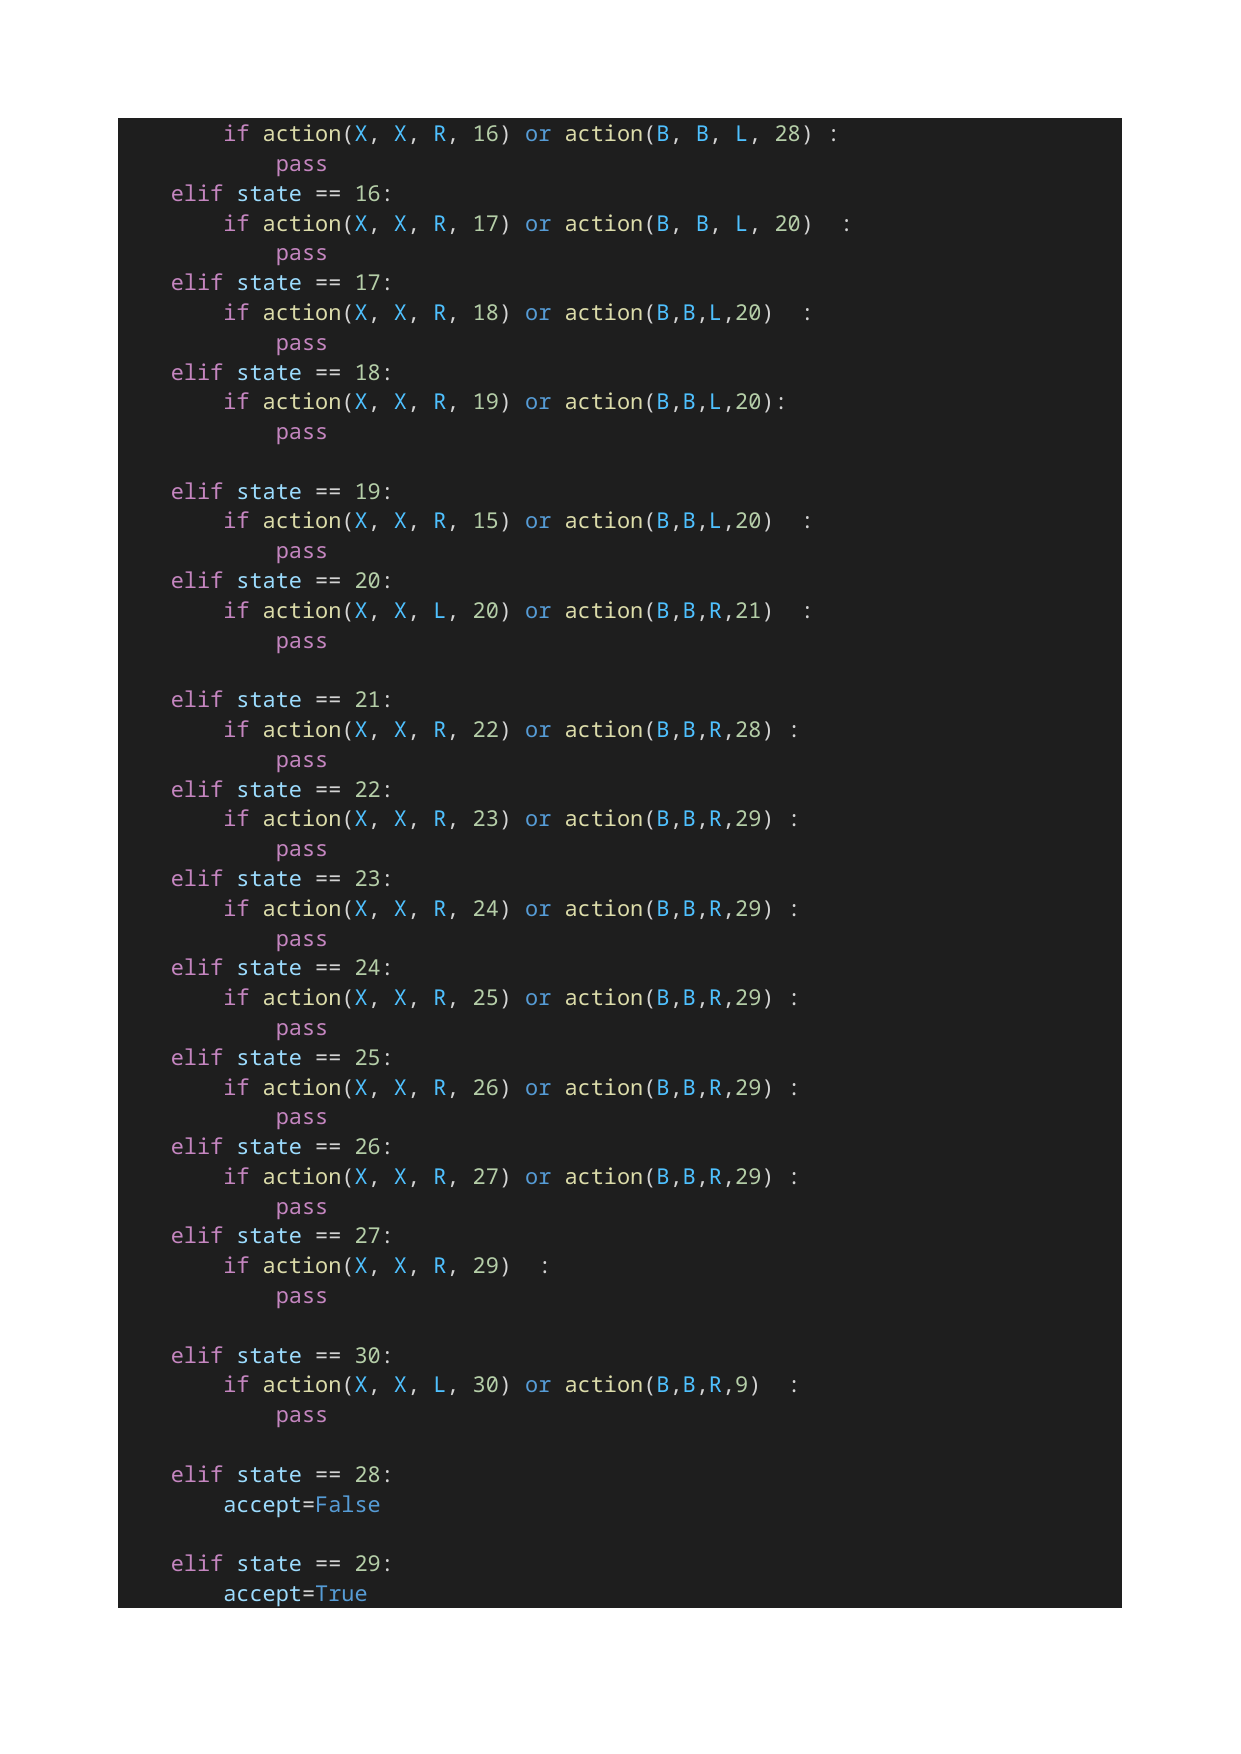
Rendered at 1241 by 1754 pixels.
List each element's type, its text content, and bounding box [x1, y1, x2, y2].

text if action(X, X, R, 16) or action(B, B, L, 28) : [118, 118, 1122, 148]
text if action(X, X, R, 23) or action(B,B,R,29) : [118, 803, 1122, 833]
text elif state == 23: [118, 863, 1122, 893]
text pass [118, 535, 1122, 565]
text elif state == 21: [118, 684, 1122, 714]
text pass [118, 327, 1122, 356]
text pass [118, 416, 1122, 446]
text elif state == 25: [118, 1042, 1122, 1071]
text pass [118, 922, 1122, 952]
text pass [118, 744, 1122, 773]
text if action(X, X, R, 15) or action(B,B,L,20) : [118, 505, 1122, 535]
text pass [118, 237, 1122, 267]
text elif state == 24: [118, 952, 1122, 982]
text elif state == 20: [118, 565, 1122, 595]
text elif state == 17: [118, 267, 1122, 297]
text pass [118, 1101, 1122, 1131]
text elif state == 30: [118, 1339, 1122, 1369]
text elif state == 29: [118, 1548, 1122, 1578]
text elif state == 18: [118, 356, 1122, 386]
text if action(X, X, R, 17) or action(B, B, L, 20) : [118, 207, 1122, 237]
text if action(X, X, L, 20) or action(B,B,R,21) : [118, 595, 1122, 624]
text elif state == 22: [118, 773, 1122, 803]
text elif state == 16: [118, 178, 1122, 207]
text elif state == 28: [118, 1459, 1122, 1488]
text pass [118, 1280, 1122, 1310]
text accept=False [118, 1488, 1122, 1518]
text if action(X, X, R, 29) : [118, 1250, 1122, 1280]
text if action(X, X, R, 26) or action(B,B,R,29) : [118, 1071, 1122, 1101]
text if action(X, X, R, 18) or action(B,B,L,20) : [118, 297, 1122, 327]
text if action(X, X, R, 22) or action(B,B,R,28) : [118, 714, 1122, 744]
text if action(X, X, R, 19) or action(B,B,L,20): [118, 386, 1122, 416]
text if action(X, X, R, 24) or action(B,B,R,29) : [118, 893, 1122, 922]
text if action(X, X, R, 27) or action(B,B,R,29) : [118, 1161, 1122, 1191]
text accept=True [118, 1578, 1122, 1608]
text pass [118, 624, 1122, 654]
text pass [118, 1191, 1122, 1220]
text elif state == 27: [118, 1220, 1122, 1250]
text elif state == 19: [118, 476, 1122, 505]
text pass [118, 833, 1122, 863]
text if action(X, X, R, 25) or action(B,B,R,29) : [118, 982, 1122, 1012]
text pass [118, 1399, 1122, 1429]
text pass [118, 148, 1122, 178]
text elif state == 26: [118, 1131, 1122, 1161]
text pass [118, 1012, 1122, 1042]
text if action(X, X, L, 30) or action(B,B,R,9) : [118, 1369, 1122, 1399]
